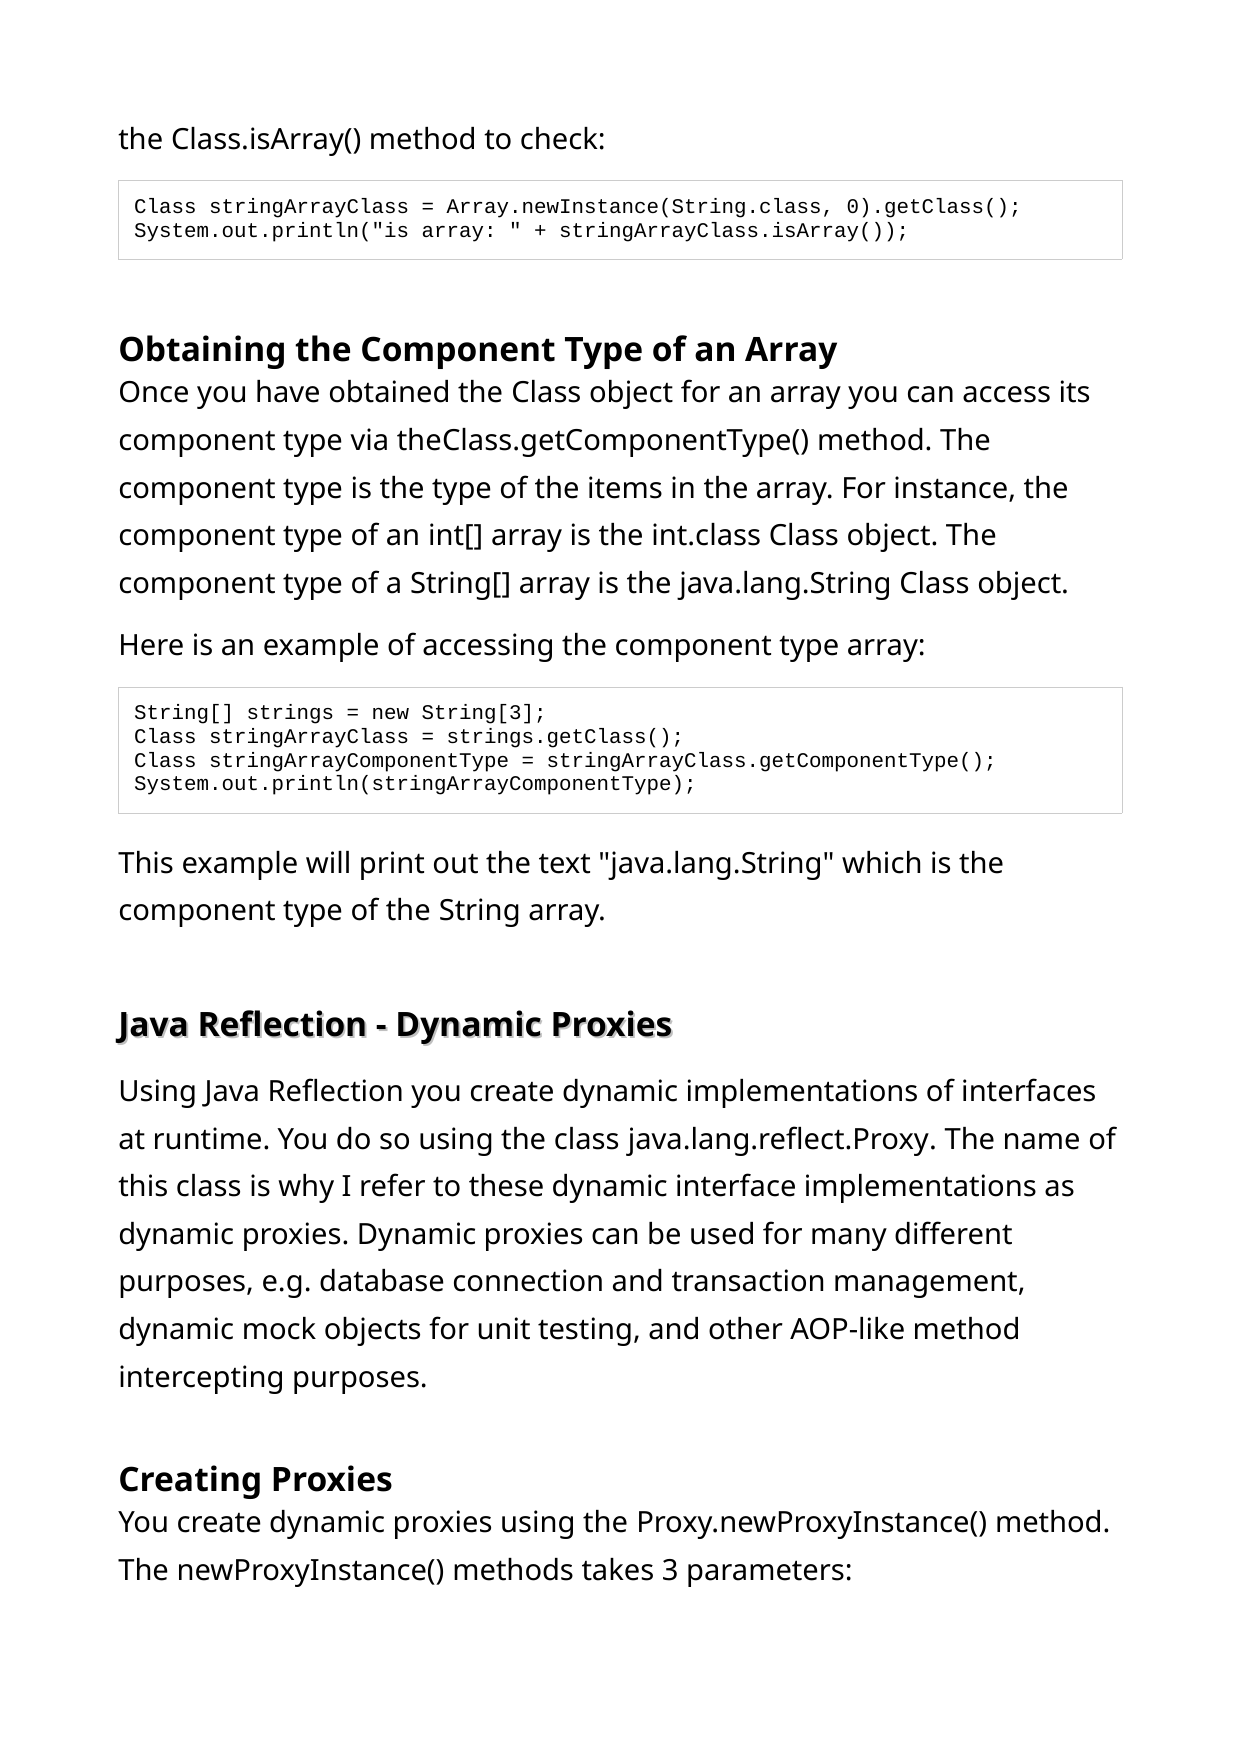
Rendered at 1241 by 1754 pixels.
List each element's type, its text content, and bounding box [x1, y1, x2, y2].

text Class stringArrayComponentType = stringArrayClass.getComponentType(); [119, 734, 1122, 757]
text Class stringArrayClass = strings.getClass(); [119, 710, 1122, 734]
text the Class.isArray() method to check: [118, 118, 1122, 158]
text Here is an example of accessing the component type array: [118, 624, 1122, 664]
text You create dynamic proxies using the Proxy.newProxyInstance() method. The newProxyInstance() methods takes 3 parameters: [118, 1501, 1122, 1589]
subtitle Creating Proxies [118, 1456, 1122, 1501]
text Using Java Reflection you create dynamic implementations of interfaces at runtime. You do so using the class java.lang.reflect.Proxy. The name of this class is why I refer to these dynamic interface implementations as dynamic proxies. Dynamic proxies can be used for many different purposes, e.g. database connection and transaction management, dynamic mock objects for unit testing, and other AOP-like method intercepting purposes. [118, 1070, 1122, 1396]
subtitle Obtaining the Component Type of an Array [118, 326, 1122, 372]
text Class stringArrayClass = Array.newInstance(String.class, 0).getClass(); [119, 181, 1122, 204]
text Once you have obtained the Class object for an array you can access its component type via theClass.getComponentType() method. The component type is the type of the items in the array. For instance, the component type of an int[] array is the int.class Class object. The component type of a String[] array is the java.lang.String Class object. [118, 372, 1122, 602]
text System.out.println(stringArrayComponentType); [119, 757, 1122, 813]
text String[] strings = new String[3]; [119, 688, 1122, 710]
text System.out.println("is array: " + stringArrayClass.isArray()); [119, 204, 1122, 259]
text This example will print out the text "java.lang.String" which is the component type of the String array. [118, 842, 1122, 929]
text Java Reflection - Dynamic Proxies [118, 1001, 1122, 1047]
